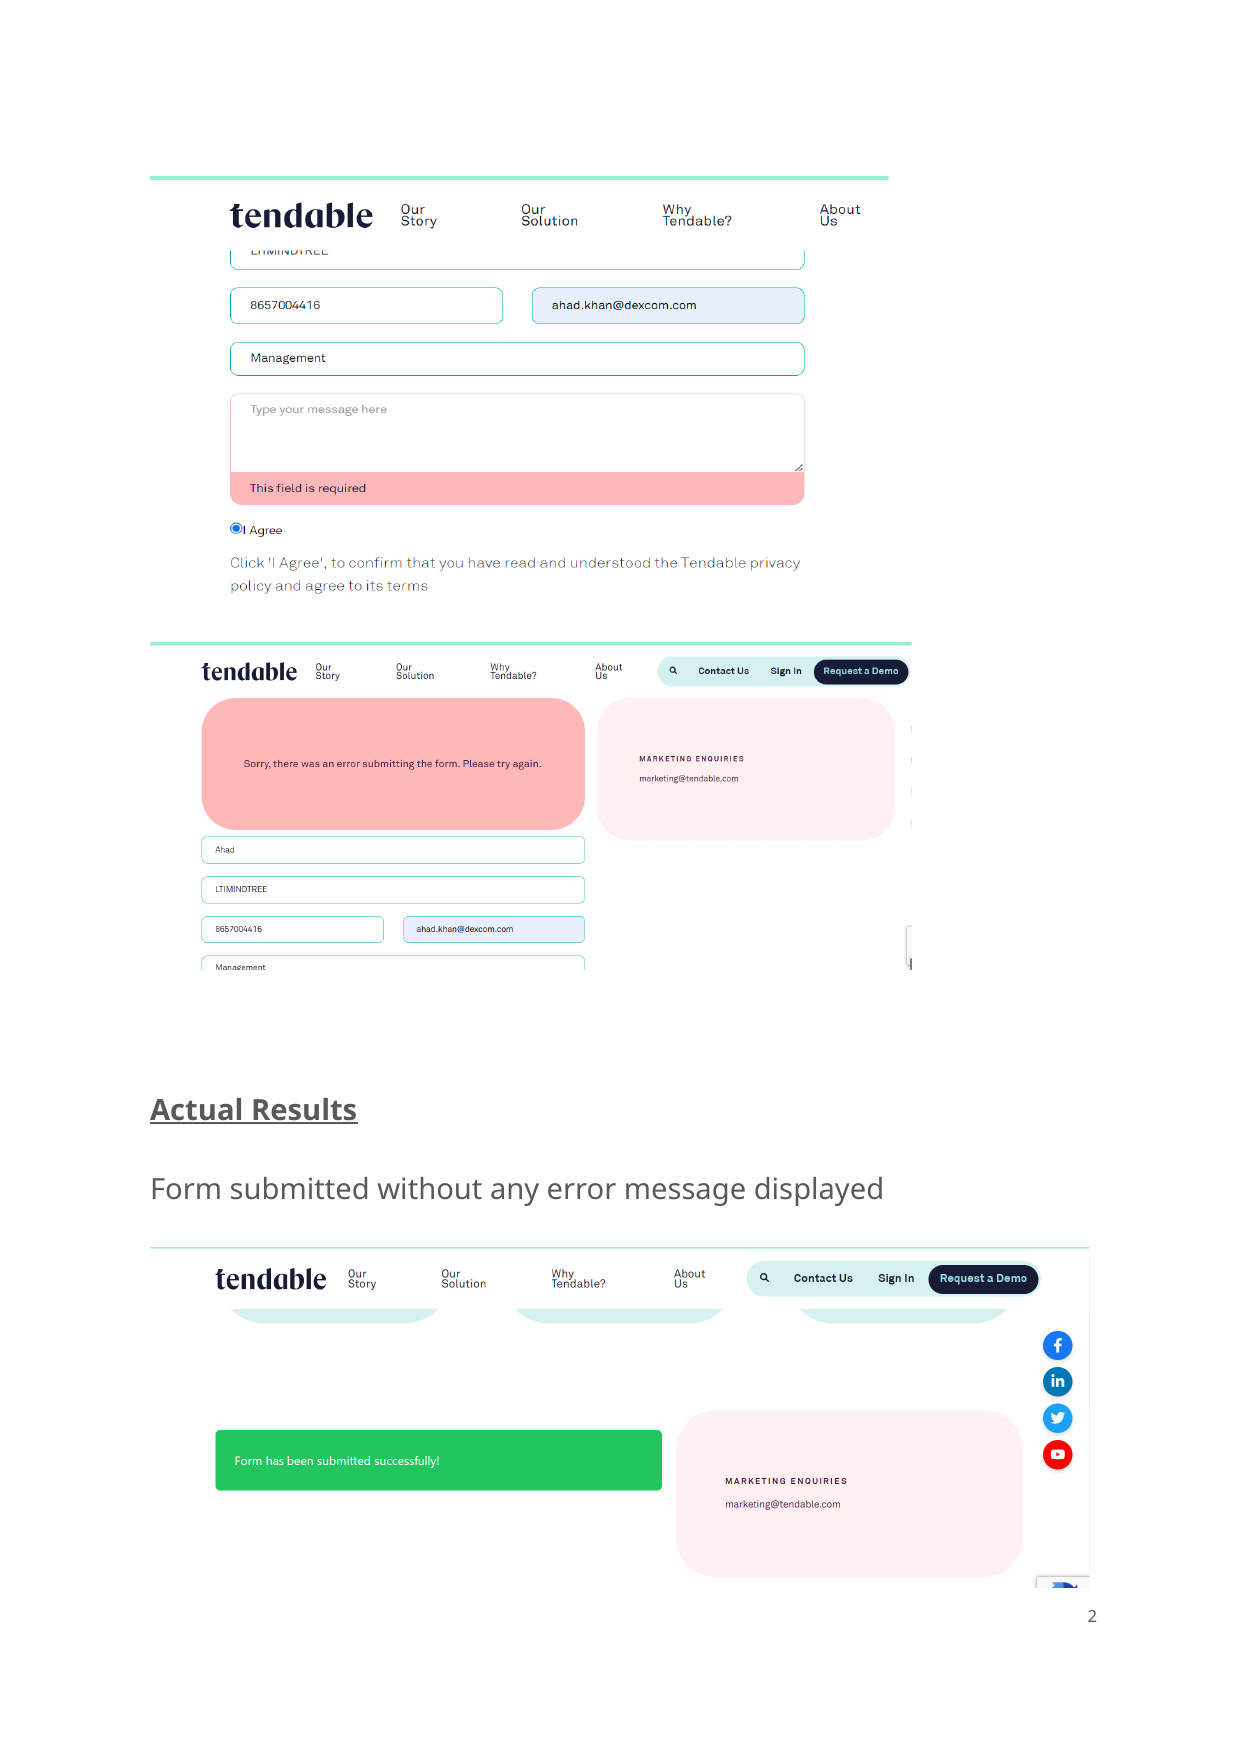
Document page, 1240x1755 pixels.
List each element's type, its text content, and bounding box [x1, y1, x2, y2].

text Form submitted without any error message displayed [150, 1168, 1089, 1208]
text Actual Results [150, 1089, 1089, 1128]
